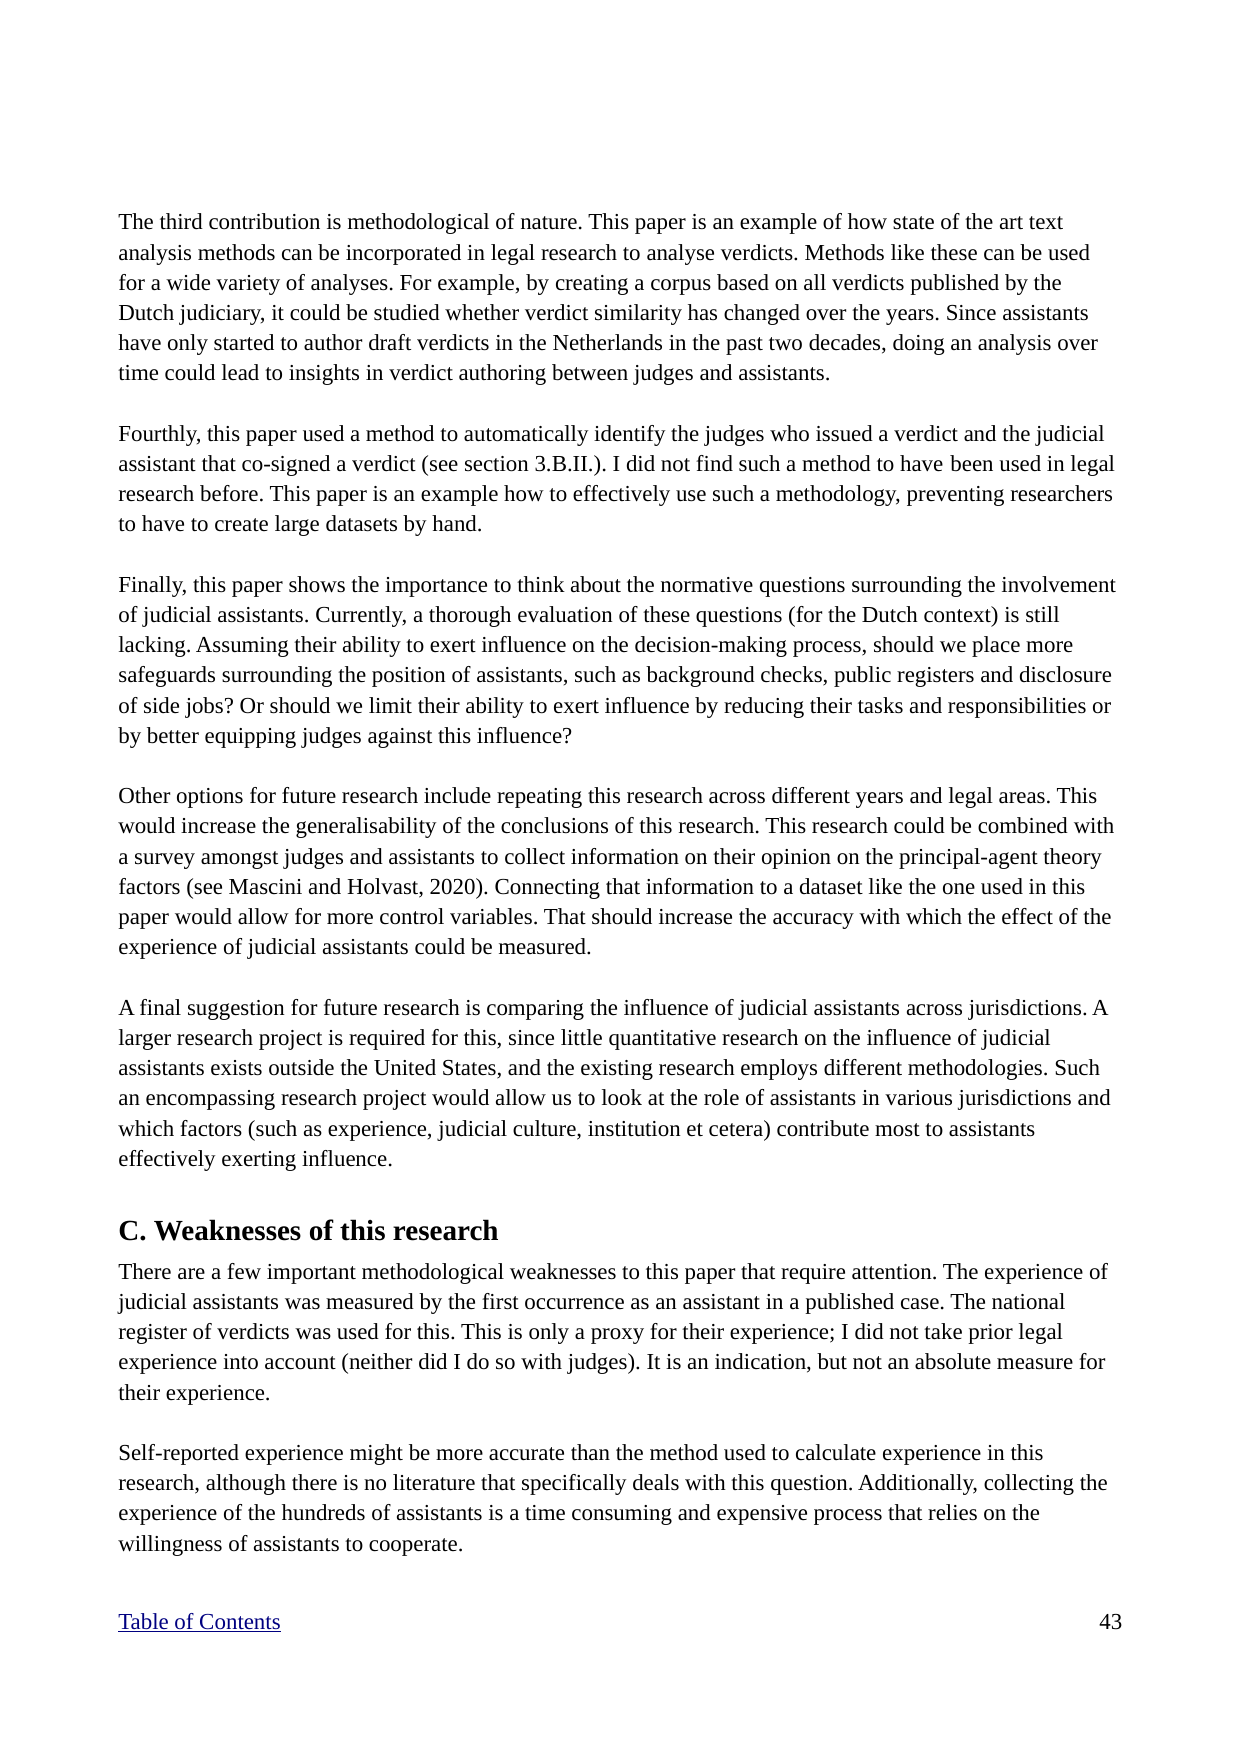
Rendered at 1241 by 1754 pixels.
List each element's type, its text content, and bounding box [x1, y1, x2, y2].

text The third contribution is methodological of nature. This paper is an example of how state of the art text analysis methods can be incorporated in legal research to analyse verdicts. Methods like these can be used for a wide variety of analyses. For example, by creating a corpus based on all verdicts published by the Dutch judiciary, it could be studied whether verdict similarity has changed over the years. Since assistants have only started to author draft verdicts in the Netherlands in the past two decades, doing an analysis over time could lead to insights in verdict authoring between judges and assistants. [118, 208, 1122, 386]
text Self-reported experience might be more accurate than the method used to calculate experience in this research, although there is no literature that specifically deals with this question. Additionally, collecting the experience of the hundreds of assistants is a time consuming and expensive process that relies on the willingness of assistants to cooperate. [118, 1439, 1122, 1556]
text Fourthly, this paper used a method to automatically identify the judges who issued a verdict and the judicial assistant that co-signed a verdict (see section 3.B.II.). I did not find such a method to have been used in legal research before. This paper is an example how to effectively use such a methodology, preventing researchers to have to create large datasets by hand. [118, 420, 1122, 537]
text Finally, this paper shows the importance to think about the normative questions surrounding the involvement of judicial assistants. Currently, a thorough evaluation of these questions (for the Dutch context) is still lacking. Assuming their ability to exert influence on the decision-making process, should we place more safeguards surrounding the position of assistants, such as background checks, public registers and disclosure of side jobs? Or should we limit their ability to exert influence by reducing their tasks and responsibilities or by better equipping judges against this influence? [118, 571, 1122, 748]
text Other options for future research include repeating this research across different years and legal areas. This would increase the generalisability of the conclusions of this research. This research could be combined with a survey amongst judges and assistants to collect information on their opinion on the principal-agent theory factors (see Mascini and Holvast, 2020). Connecting that information to a dataset like the one used in this paper would allow for more control variables. That should increase the accuracy with which the effect of the experience of judicial assistants could be measured. [118, 782, 1122, 960]
subtitle C. Weaknesses of this research [118, 1213, 1122, 1247]
text A final suggestion for future research is comparing the influence of judicial assistants across jurisdictions. A larger research project is required for this, since little quantitative research on the influence of judicial assistants exists outside the United States, and the existing research employs different methodologies. Such an encompassing research project would allow us to look at the role of assistants in various jurisdictions and which factors (such as experience, judicial culture, institution et cetera) contribute most to assistants effectively exerting influence. [118, 994, 1122, 1171]
text There are a few important methodological weaknesses to this paper that require attention. The experience of judicial assistants was measured by the first occurrence as an assistant in a published case. The national register of verdicts was used for this. This is only a proxy for their experience; I did not take prior legal experience into account (neither did I do so with judges). It is an indication, but not an absolute measure for their experience. [118, 1258, 1122, 1405]
